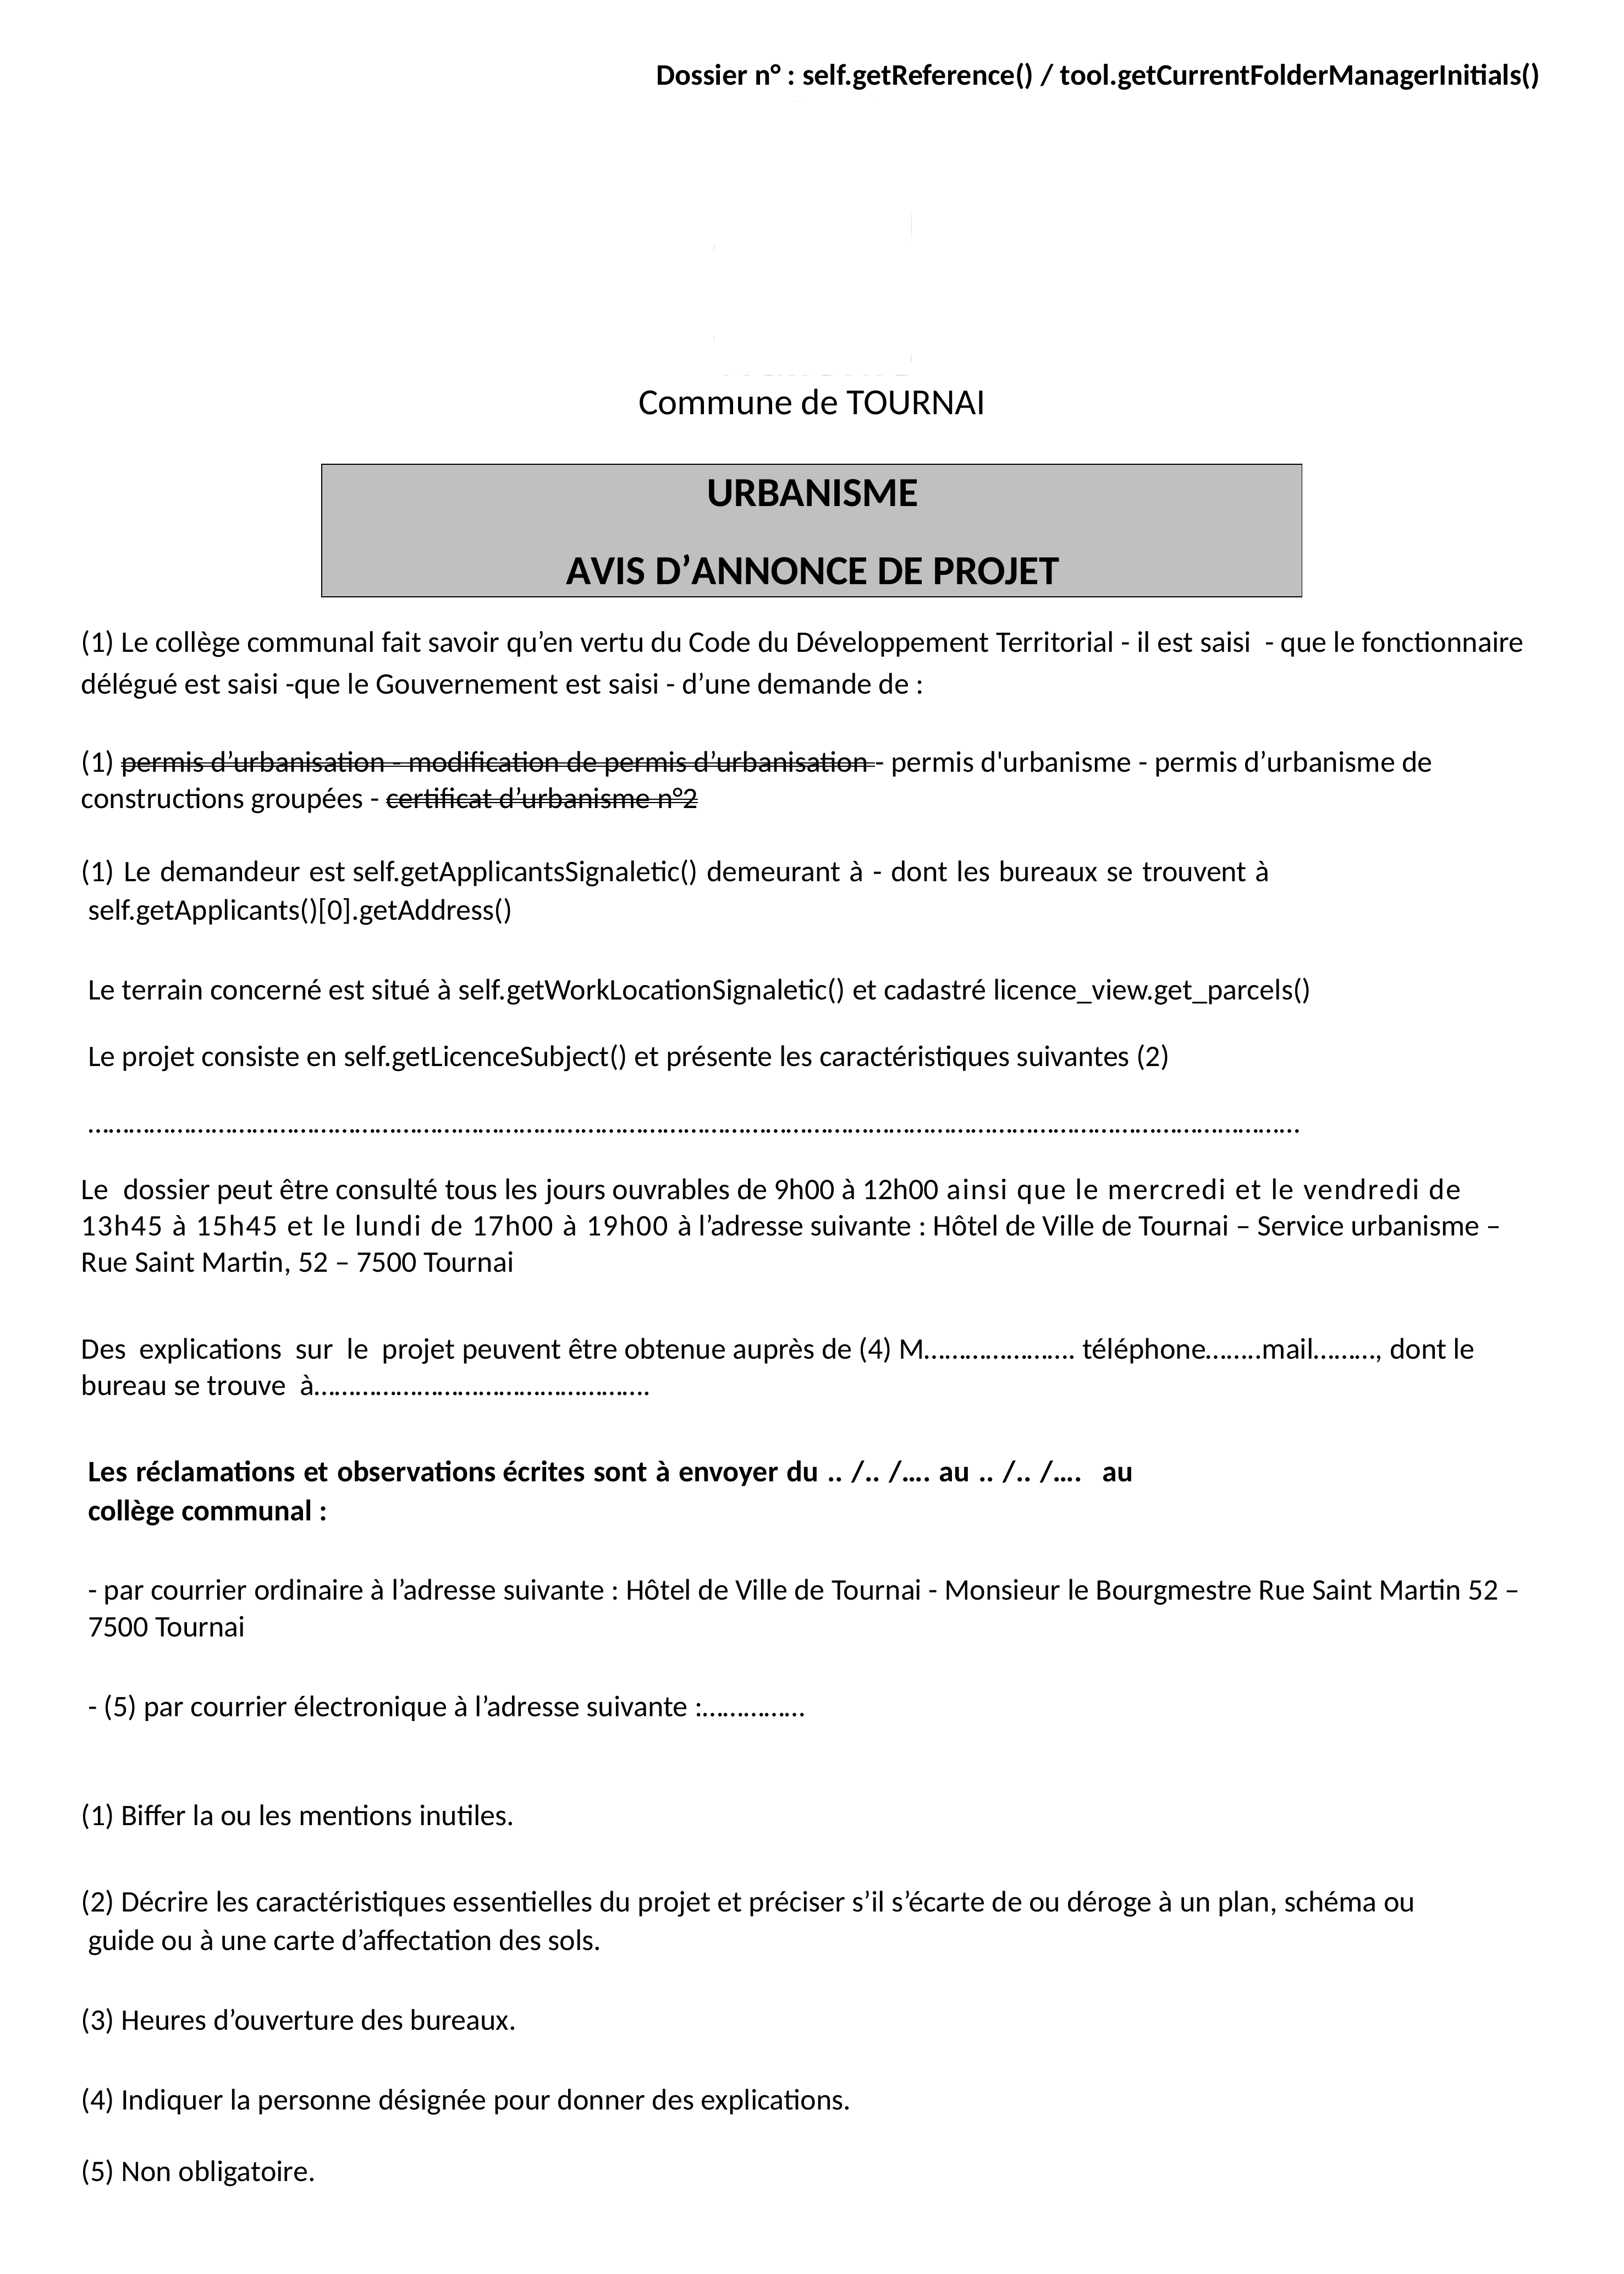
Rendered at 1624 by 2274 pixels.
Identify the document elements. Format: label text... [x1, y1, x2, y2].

text (1) Le collège communal fait savoir qu’en vertu du Code du Développement Territorial - il est saisi - que le fonctionnaire délégué est saisi -que le Gouvernement est saisi - d’une demande de : [81, 623, 1540, 701]
text Des explications sur le projet peuvent être obtenue auprès de (4) M…………………. téléphone……..mail………, dont le bureau se trouve à…………………………………………. [81, 1330, 1543, 1403]
text Le projet consiste en self.getLicenceSubject() et présente les caractéristiques suivantes (2) …………………………………………………………………………………………………………………………………………………………… [88, 1037, 1538, 1140]
text Les réclamations et observations écrites sont à envoyer du .. /.. /…. au .. /.. /…. au [88, 1453, 1543, 1489]
text (1) Le demandeur est self.getApplicantsSignaletic() demeurant à - dont les bureaux se trouvent à [81, 852, 1543, 889]
text URBANISME [530, 466, 1095, 517]
text guide ou à une carte d’affectation des sols. [88, 1921, 1543, 1958]
text Dossier n° : self.getReference() / tool.getCurrentFolderManagerInitials() [81, 52, 1540, 94]
text URBANISME [1302, 465, 1337, 493]
text (1) Biffer la ou les mentions inutiles. [81, 1797, 1543, 1833]
list (5) Non obligatoire. [81, 2152, 1313, 2188]
text Le terrain concerné est situé à self.getWorkLocationSignaletic() et cadastré licence_view.get_parcels() [88, 971, 1538, 1007]
text URBANISME [288, 465, 321, 493]
text self.getApplicants()[0].getAddress() [88, 891, 1216, 927]
text - (5) par courrier électronique à l’adresse suivante :…………… [88, 1687, 1543, 1723]
list (4) Indiquer la personne désignée pour donner des explications. [81, 2081, 1313, 2117]
text (2) Décrire les caractéristiques essentielles du projet et préciser s’il s’écarte de ou déroge à un plan, schéma ou [81, 1883, 1543, 1919]
text collège communal : [88, 1492, 1543, 1528]
text - par courrier ordinaire à l’adresse suivante : Hôtel de Ville de Tournai - Monsieur le Bourgmestre Rue Saint Martin 52 – 7500 Tournai [88, 1571, 1543, 1644]
text Commune de TOURNAI [81, 379, 1543, 424]
text AVIS D’ANNONCE DE PROJET [454, 545, 1171, 595]
text AVIS D’ANNONCE DE PROJET [1302, 513, 1413, 541]
text (1) permis d’urbanisation - modification de permis d’urbanisation - permis d'urbanisme - permis d’urbanisme de constructions groupées - certificat d’urbanisme n°2 [81, 743, 1510, 816]
text (3) Heures d’ouverture des bureaux. [81, 2001, 1543, 2037]
text AVIS D’ANNONCE DE PROJET [211, 513, 321, 541]
text Le dossier peut être consulté tous les jours ouvrables de 9h00 à 12h00 ainsi que le mercredi et le vendredi de 13h45 à 15h45 et le lundi de 17h00 à 19h00 à l’adresse suivante : Hôtel de Ville de Tournai – Service urbanisme – Rue Saint Martin, 52 – 7500 Tournai [81, 1171, 1543, 1279]
